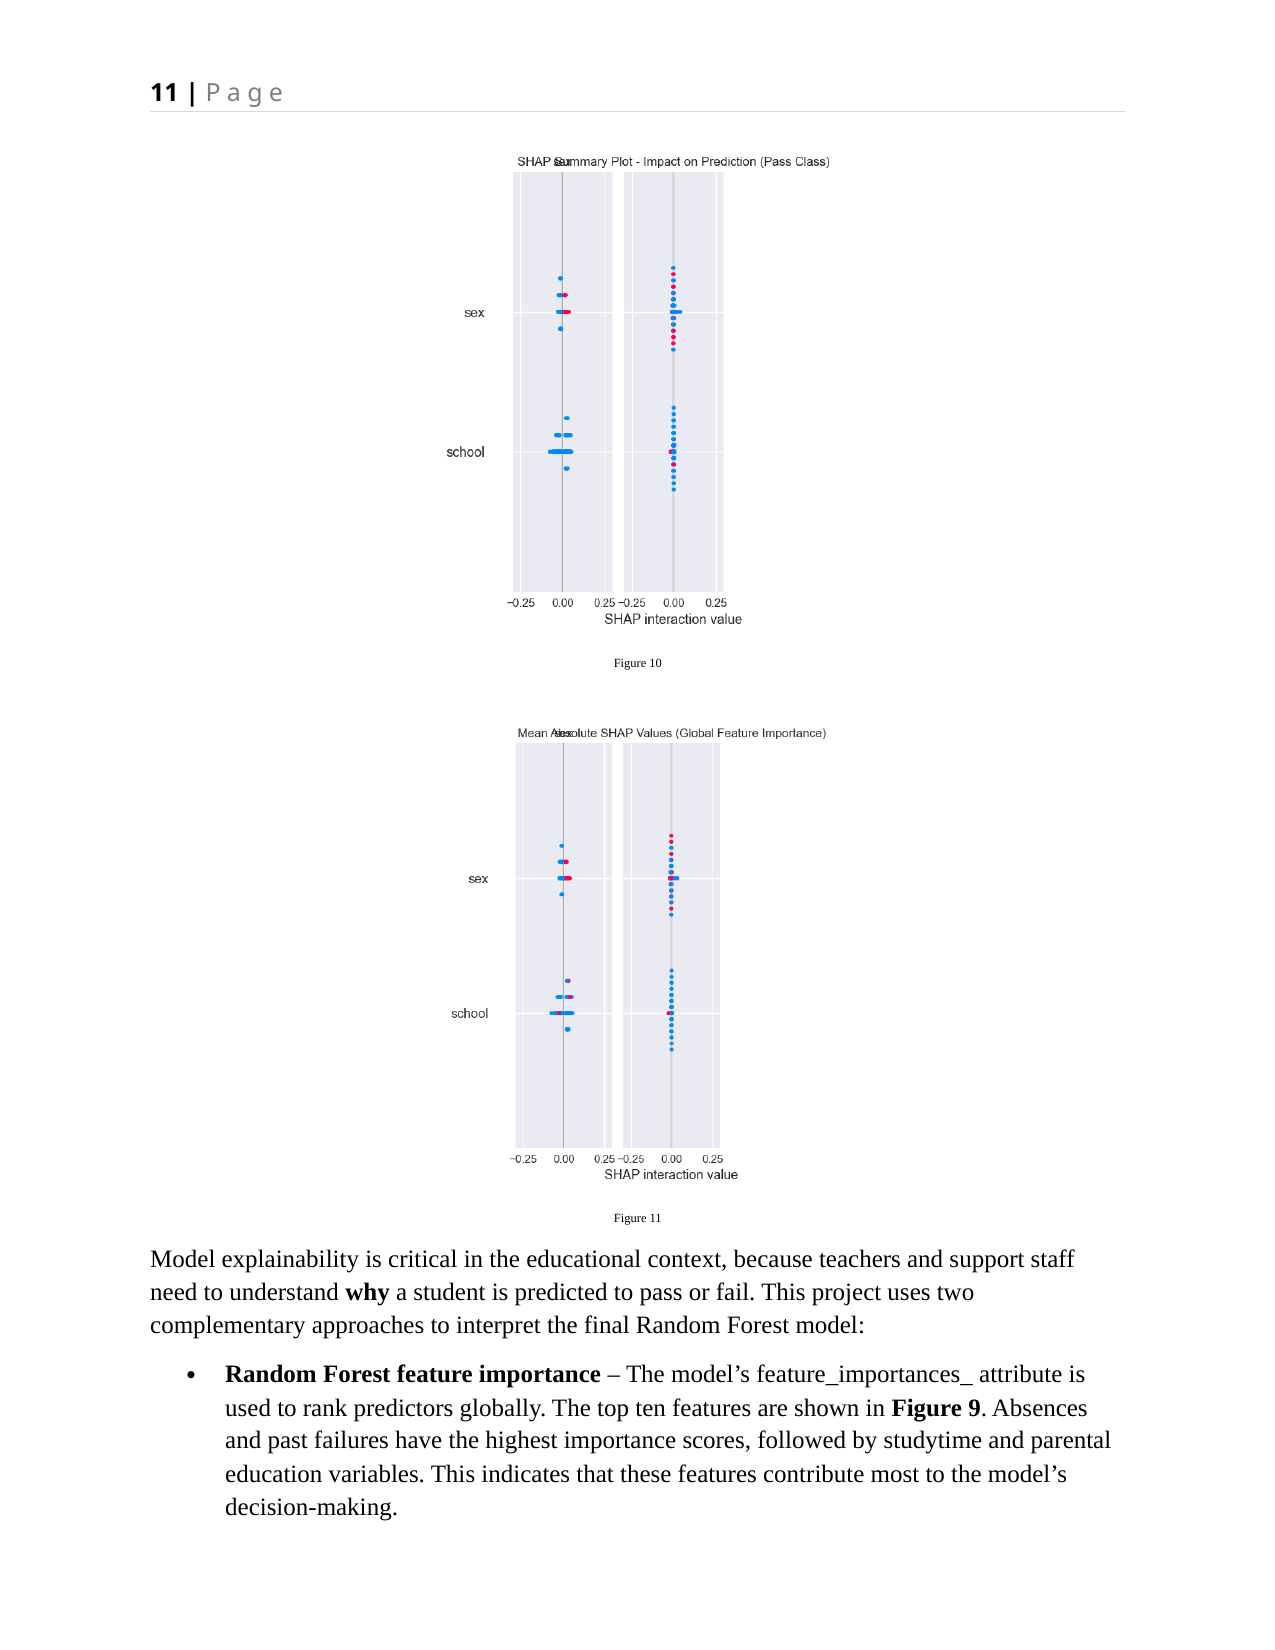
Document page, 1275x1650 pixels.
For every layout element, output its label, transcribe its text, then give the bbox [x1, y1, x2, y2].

text Figure 11 [150, 1211, 1125, 1225]
text Model explainability is critical in the educational context, because teachers and support staff need to understand why a student is predicted to pass or fail. This project uses two complementary approaches to interpret the final Random Forest model: [150, 1244, 1125, 1339]
text Figure 10 [150, 656, 1125, 670]
list Random Forest feature importance – The model’s feature_importances_ attribute is used to rank predictors globally. The top ten features are shown in Figure 9. Absences and past failures have the highest importance scores, followed by studytime and parental education variables. This indicates that these features contribute most to the model’s decision-making. [187, 1359, 1125, 1520]
